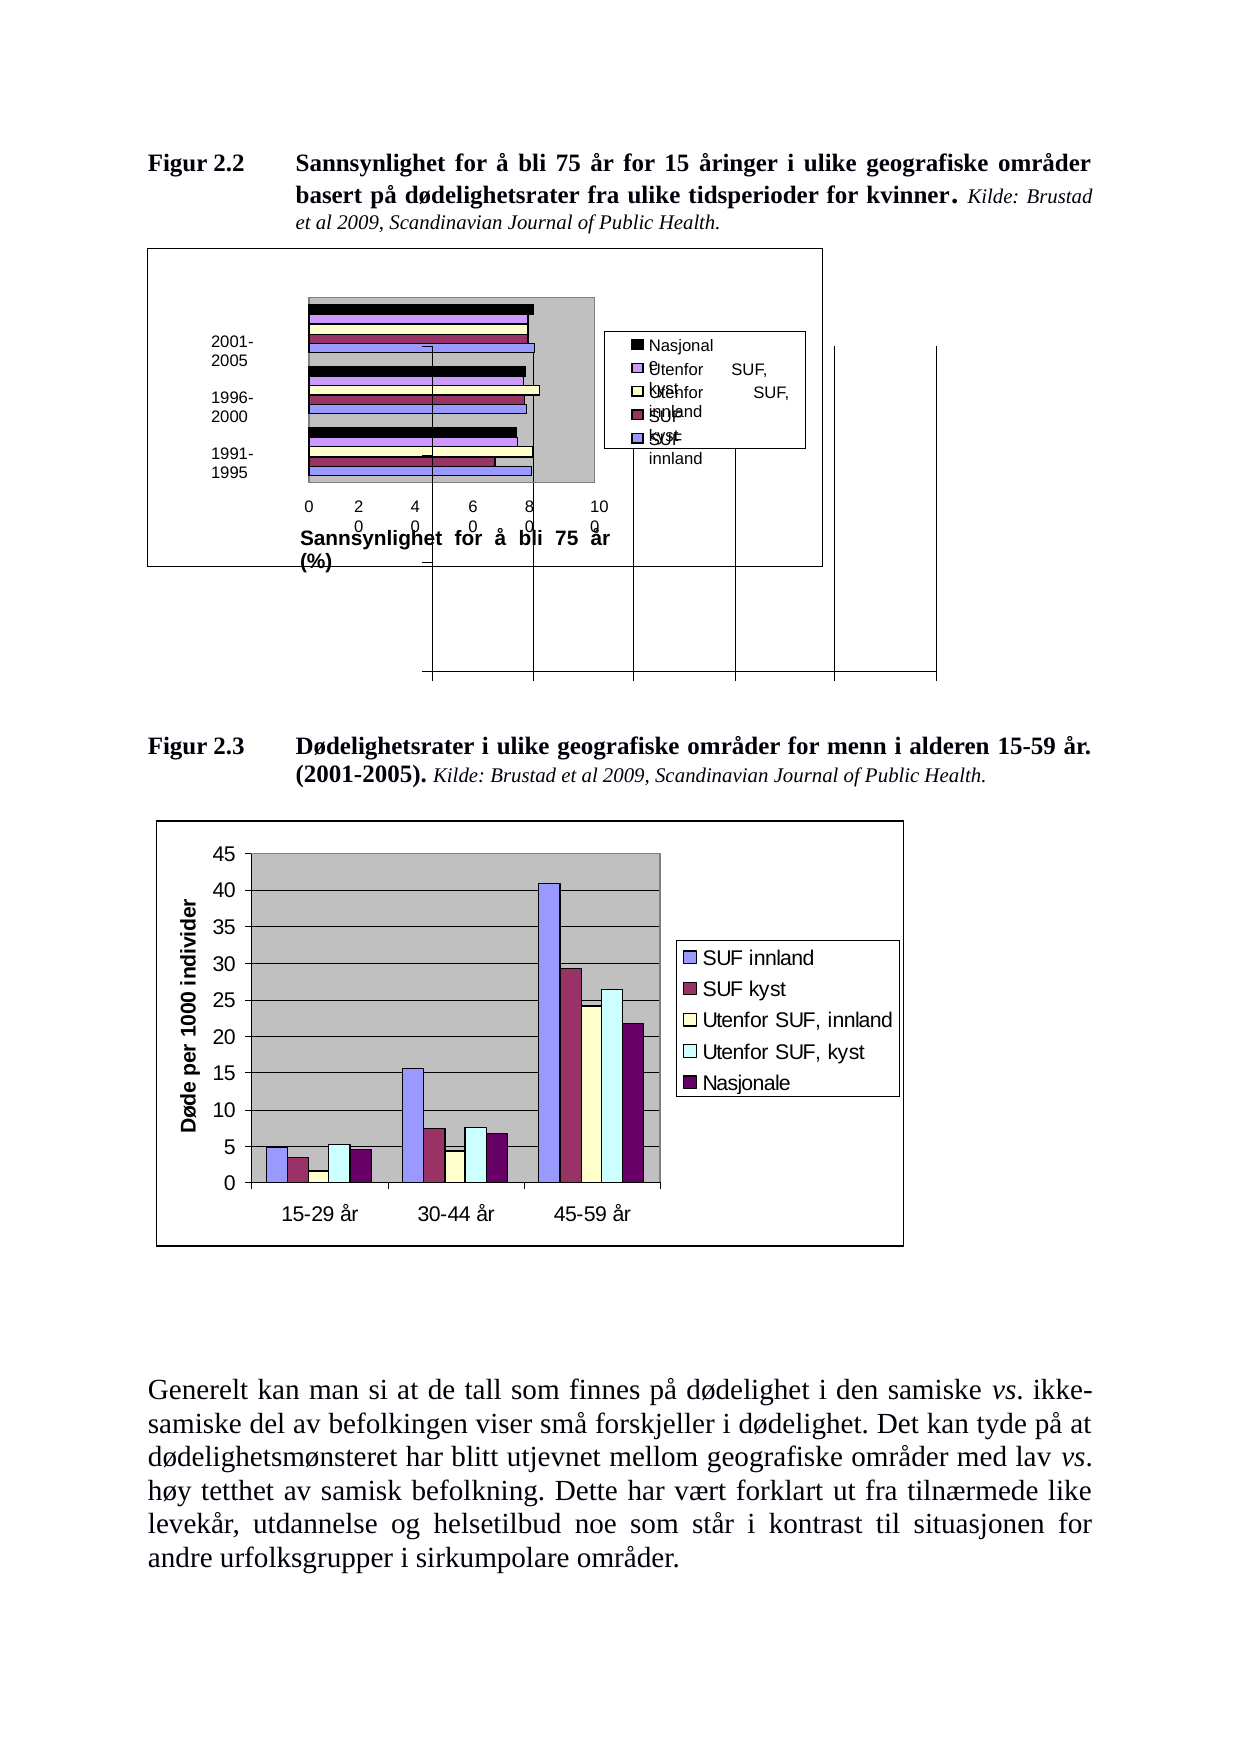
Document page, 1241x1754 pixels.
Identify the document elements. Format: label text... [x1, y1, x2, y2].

text Generelt kan man si at de tall som finnes på dødelighet i den samiske vs. ikke-samiske del av befolkingen viser små forskjeller i dødelighet. Det kan tyde på at dødelighetsmønsteret har blitt utjevnet mellom geografiske områder med lav vs. høy tetthet av samisk befolkning. Dette har vært forklart ut fra tilnærmede like levekår, utdannelse og helsetilbud noe som står i kontrast til situasjonen for andre urfolksgrupper i sirkumpolare områder. [148, 1372, 1093, 1573]
text Figur 2.3 Dødelighetsrater i ulike geografiske områder for menn i alderen 15-59 år. (2001-2005). Kilde: Brustad et al 2009, Scandinavian Journal of Public Health. [148, 731, 1093, 788]
text Figur 2.2 Sannsynlighet for å bli 75 år for 15 åringer i ulike geografiske områder basert på dødelighetsrater fra ulike tidsperioder for kvinner. Kilde: Brustad et al 2009, Scandinavian Journal of Public Health. [148, 148, 1093, 234]
